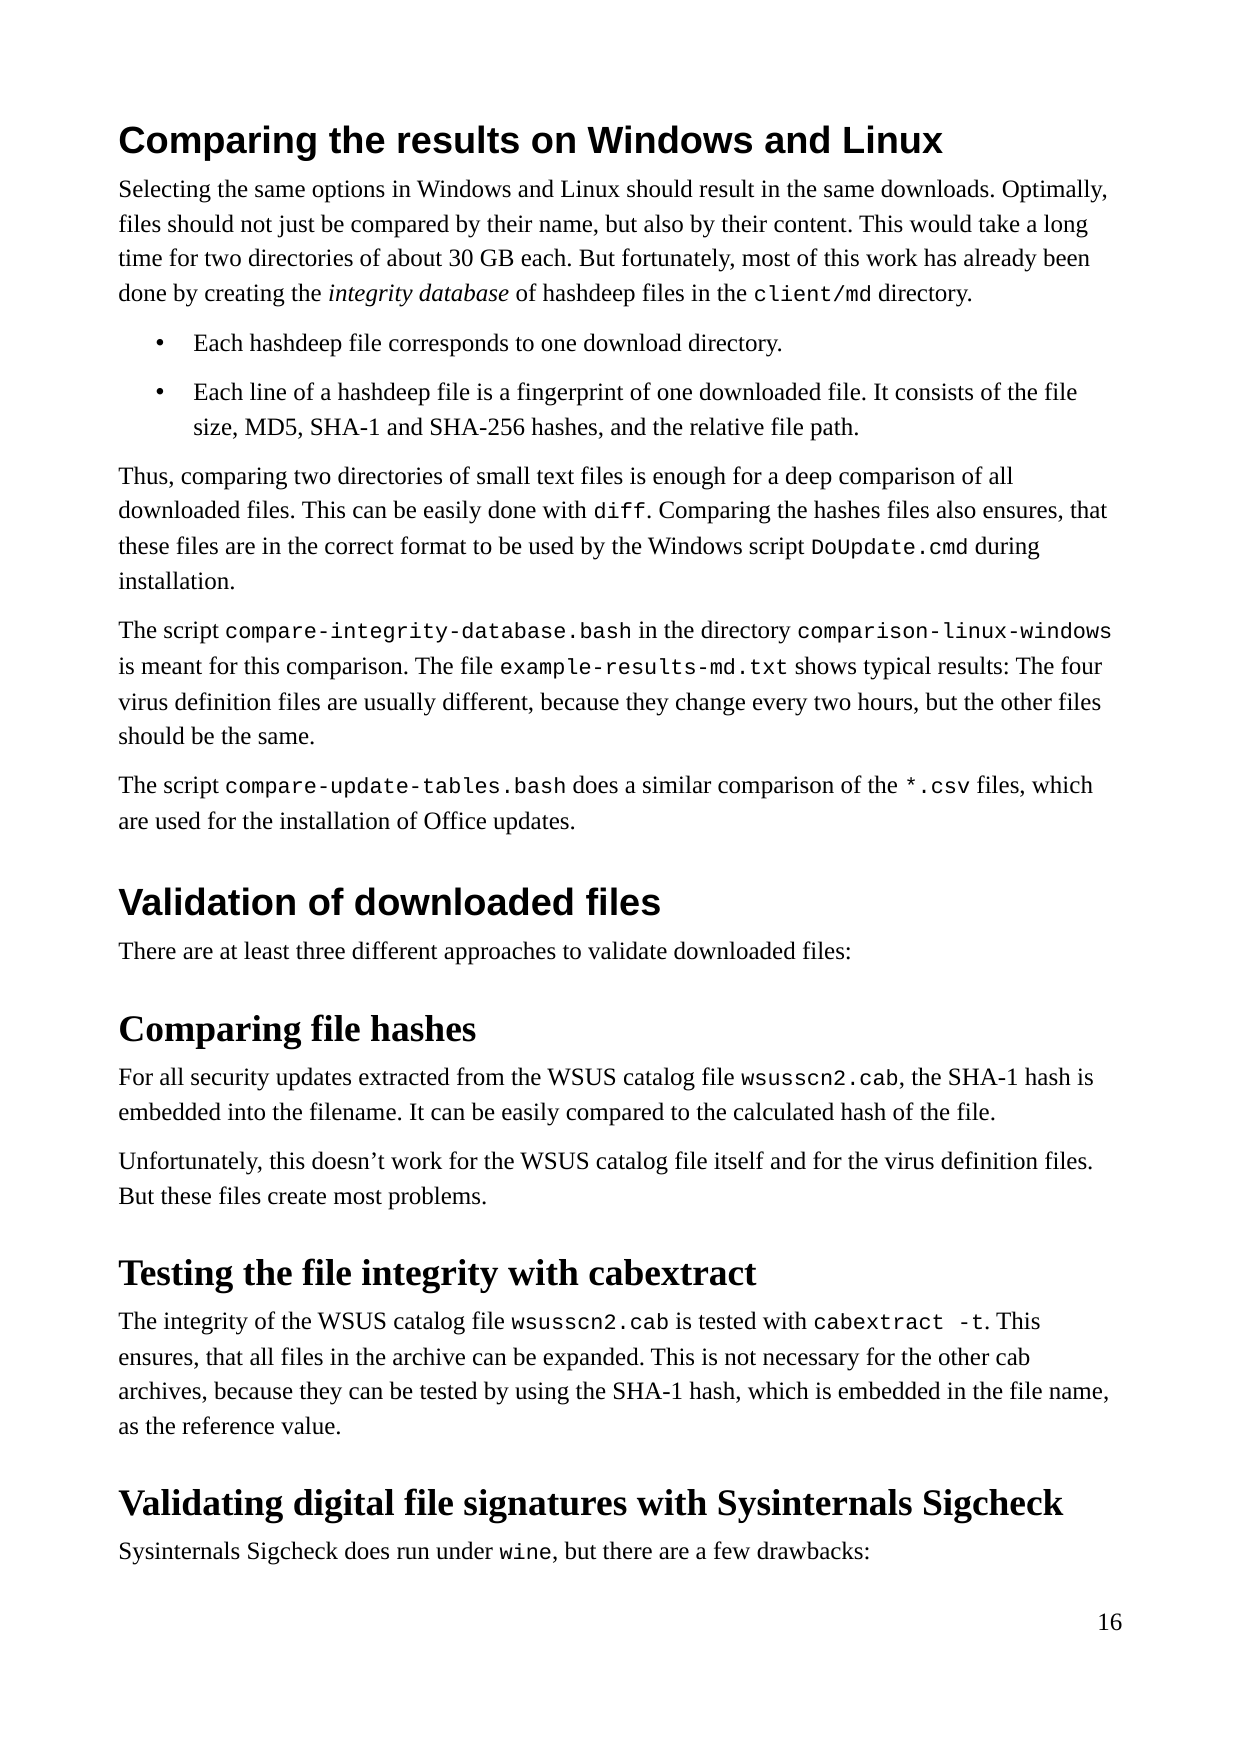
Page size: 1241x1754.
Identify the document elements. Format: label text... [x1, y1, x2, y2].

subtitle Comparing the results on Windows and Linux [118, 118, 1122, 162]
subtitle Validation of downloaded files [118, 880, 1122, 924]
text Selecting the same options in Windows and Linux should result in the same downloads. Optimally, files should not just be compared by their name, but also by their content. This would take a long time for two directories of about 30 GB each. But fortunately, most of this work has already been done by creating the integrity database of hashdeep files in the client/md directory. [118, 174, 1122, 308]
text The script compare-integrity-database.bash in the directory comparison-linux-windows is meant for this comparison. The file example-results-md.txt shows typical results: The four virus definition files are usually different, because they change every two hours, but the other files should be the same. [118, 616, 1122, 750]
text Sysinternals Sigcheck does run under wine, but there are a few drawbacks: [118, 1536, 1122, 1566]
list Each line of a hashdeep file is a fingerprint of one downloaded file. It consists of the file size, MD5, SHA-1 and SHA-256 hashes, and the relative file path. [156, 377, 1122, 440]
text There are at least three different approaches to validate downloaded files: [118, 936, 1122, 965]
subtitle Comparing file hashes [118, 1006, 1122, 1049]
text The integrity of the WSUS catalog file wsusscn2.cab is tested with cabextract -t. This ensures, that all files in the archive can be expanded. This is not necessary for the other cab archives, because they can be tested by using the SHA-1 hash, which is embedded in the file name, as the reference value. [118, 1306, 1122, 1440]
subtitle Testing the file integrity with cabextract [118, 1251, 1122, 1294]
list Each hashdeep file corresponds to one download directory. [156, 328, 1122, 357]
text For all security updates extracted from the WSUS catalog file wsusscn2.cab, the SHA-1 hash is embedded into the filename. It can be easily compared to the calculated hash of the file. [118, 1062, 1122, 1126]
text Thus, comparing two directories of small text files is enough for a deep comparison of all downloaded files. This can be easily done with diff. Comparing the hashes files also ensures, that these files are in the correct format to be used by the Windows script DoUpdate.cmd during installation. [118, 461, 1122, 595]
subtitle Validating digital file signatures with Sysinternals Sigcheck [118, 1481, 1122, 1524]
text The script compare-update-tables.bash does a similar comparison of the *.csv files, which are used for the installation of Office updates. [118, 770, 1122, 835]
text Unfortunately, this doesn’t work for the WSUS catalog file itself and for the virus definition files. But these files create most problems. [118, 1146, 1122, 1209]
